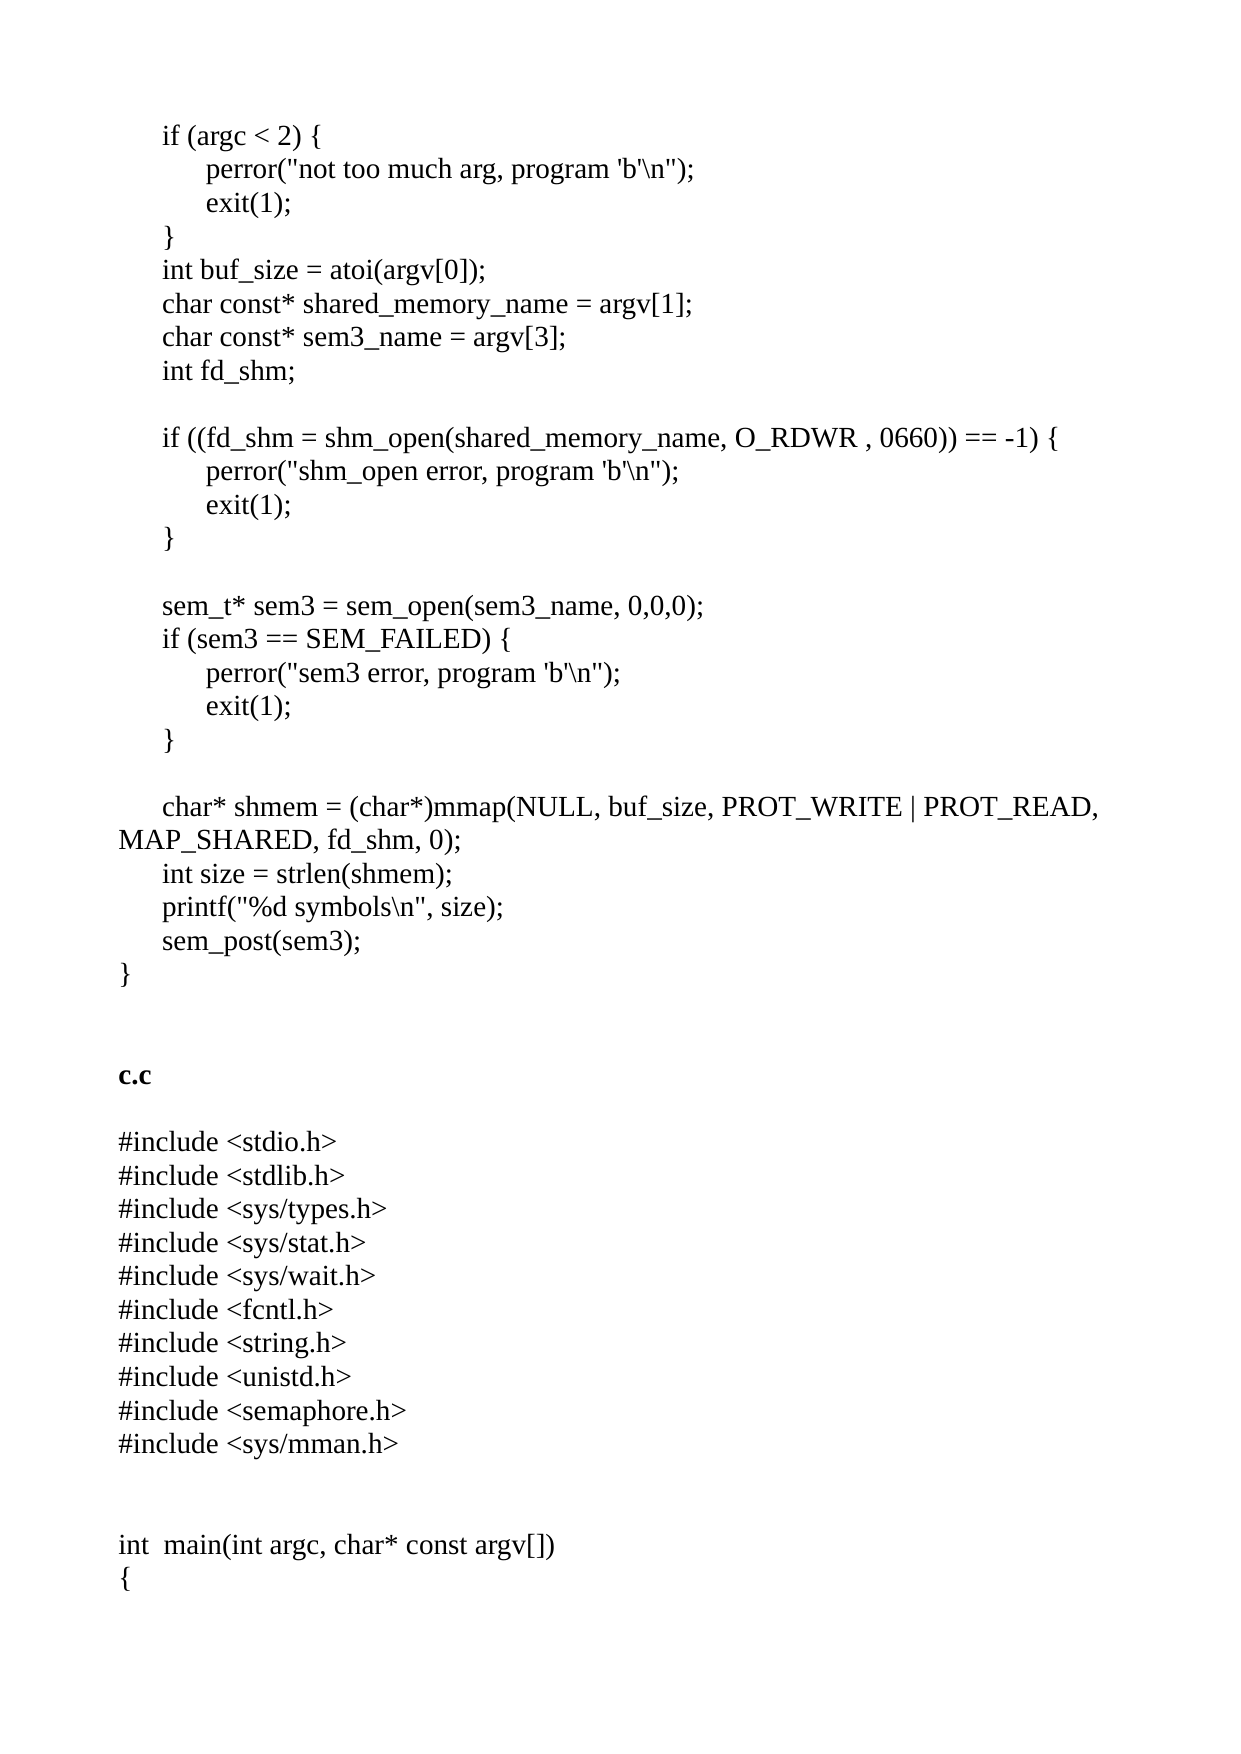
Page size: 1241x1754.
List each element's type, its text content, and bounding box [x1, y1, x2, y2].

text #include <stdlib.h> [118, 1158, 1122, 1191]
text perror("not too much arg, program 'b'\n"); [118, 152, 1122, 185]
text int main(int argc, char* const argv[]) [118, 1527, 1122, 1560]
text if ((fd_shm = shm_open(shared_memory_name, O_RDWR , 0660)) == -1) { [118, 420, 1122, 453]
text exit(1); [118, 185, 1122, 219]
text } [118, 957, 1122, 990]
text sem_t* sem3 = sem_open(sem3_name, 0,0,0); [118, 588, 1122, 621]
text #include <semaphore.h> [118, 1393, 1122, 1426]
text if (argc < 2) { [118, 118, 1122, 152]
text exit(1); [118, 688, 1122, 722]
text #include <fcntl.h> [118, 1292, 1122, 1326]
text } [118, 219, 1122, 252]
text #include <string.h> [118, 1326, 1122, 1359]
text #include <sys/stat.h> [118, 1225, 1122, 1258]
text int size = strlen(shmem); [118, 856, 1122, 889]
text #include <sys/types.h> [118, 1191, 1122, 1225]
text exit(1); [118, 487, 1122, 521]
text int buf_size = atoi(argv[0]); [118, 252, 1122, 286]
text } [118, 521, 1122, 554]
text char const* shared_memory_name = argv[1]; [118, 286, 1122, 319]
text } [118, 722, 1122, 755]
text #include <sys/mman.h> [118, 1426, 1122, 1460]
text int fd_shm; [118, 353, 1122, 386]
text c.c [118, 1057, 1122, 1091]
text printf("%d symbols\n", size); [118, 889, 1122, 923]
text sem_post(sem3); [118, 923, 1122, 957]
text perror("shm_open error, program 'b'\n"); [118, 453, 1122, 487]
text #include <unistd.h> [118, 1359, 1122, 1393]
text #include <stdio.h> [118, 1124, 1122, 1158]
text perror("sem3 error, program 'b'\n"); [118, 655, 1122, 688]
text char const* sem3_name = argv[3]; [118, 319, 1122, 353]
text if (sem3 == SEM_FAILED) { [118, 621, 1122, 655]
text char* shmem = (char*)mmap(NULL, buf_size, PROT_WRITE | PROT_READ, MAP_SHARED, fd_shm, 0); [118, 789, 1122, 856]
text { [118, 1560, 1122, 1594]
text #include <sys/wait.h> [118, 1258, 1122, 1292]
